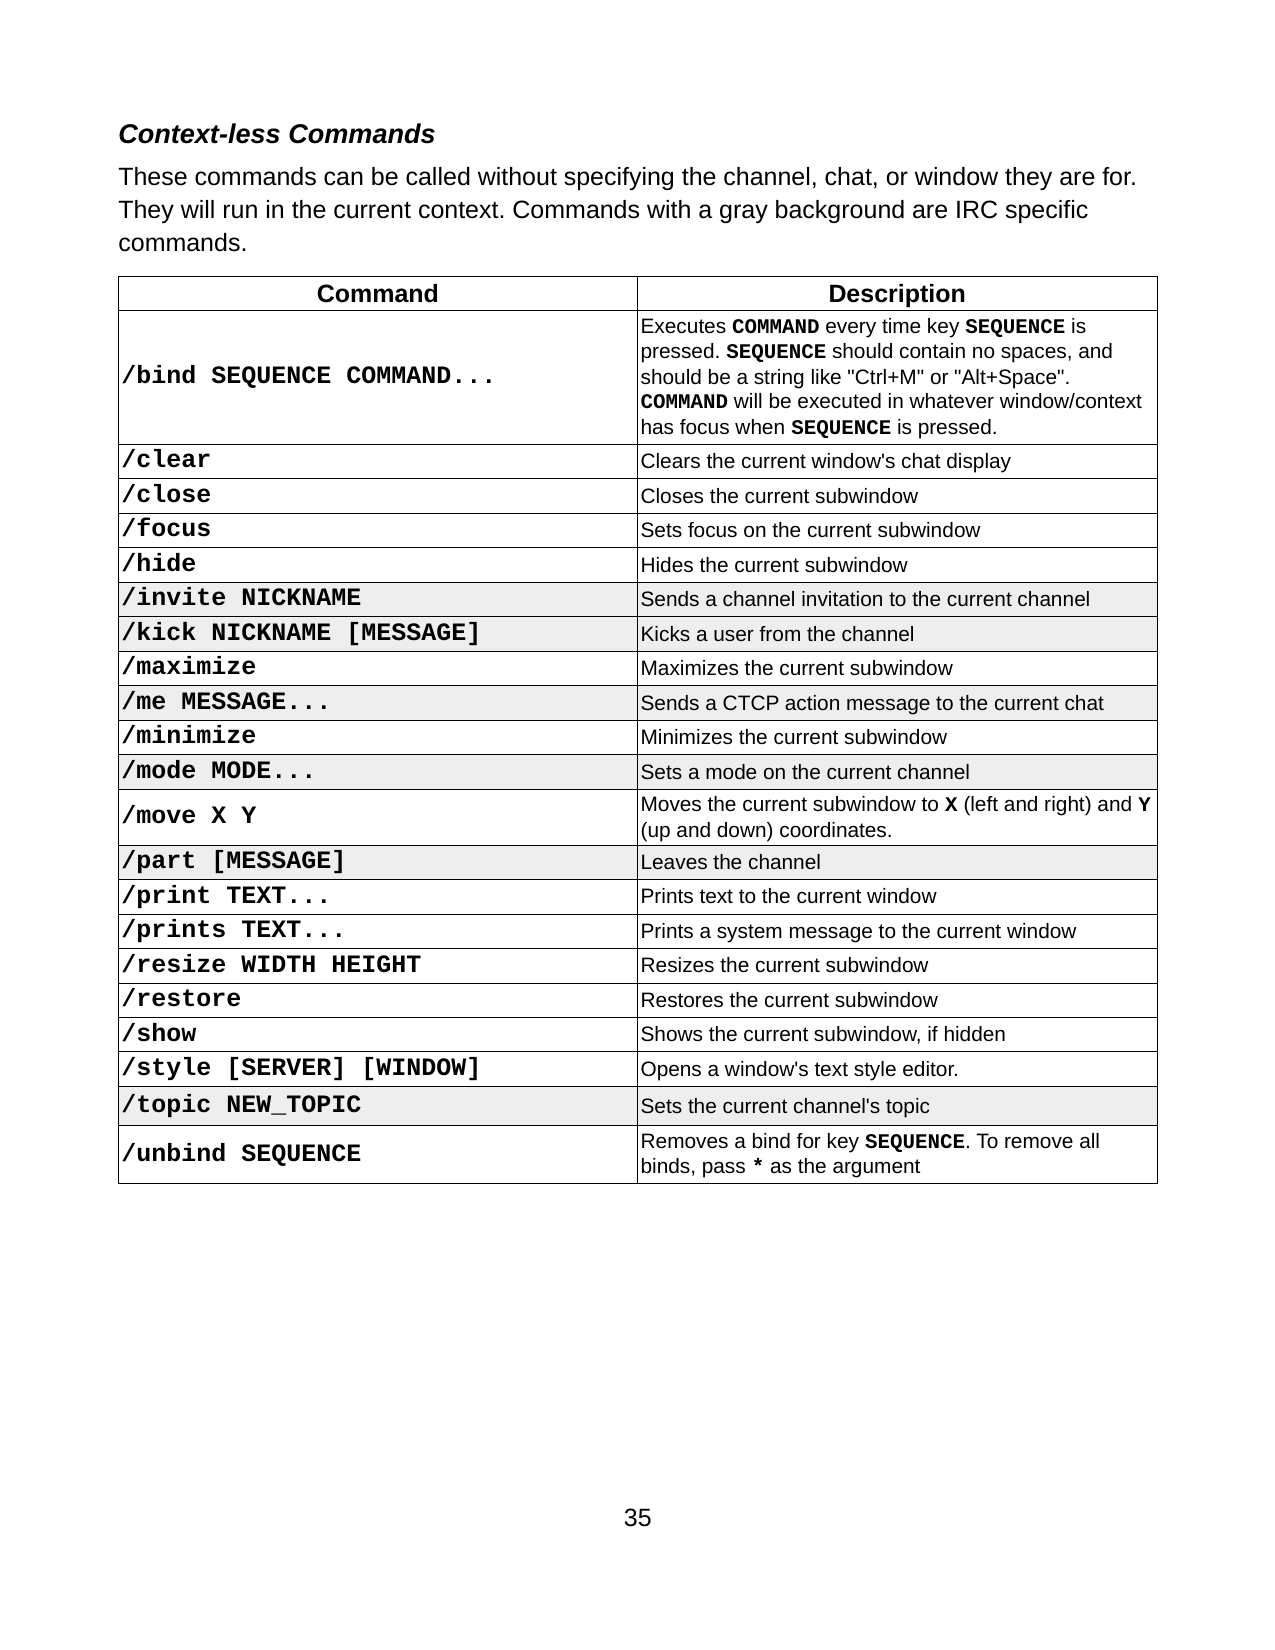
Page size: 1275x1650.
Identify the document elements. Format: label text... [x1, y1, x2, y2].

table_cell /print TEXT... [119, 880, 637, 913]
table_cell /show [119, 1018, 637, 1051]
table_cell Executes COMMAND every time key SEQUENCE is pressed. SEQUENCE should contain no spaces, and should be a string like "Ctrl+M" or "Alt+Space". COMMAND will be executed in whatever window/context has focus when SEQUENCE is pressed. [638, 311, 1157, 444]
table_cell Moves the current subwindow to X (left and right) and Y (up and down) coordinates. [638, 790, 1157, 844]
table_cell /prints TEXT... [119, 915, 637, 948]
table_cell /style [SERVER] [WINDOW] [119, 1052, 637, 1086]
table_cell Sends a CTCP action message to the current chat [638, 686, 1157, 720]
table_cell Hides the current subwindow [638, 548, 1157, 582]
table_cell Leaves the channel [638, 846, 1157, 879]
table_cell Removes a bind for key SEQUENCE. To remove all binds, pass * as the argument [638, 1126, 1157, 1183]
table_cell Prints a system message to the current window [638, 915, 1157, 948]
table_cell /invite NICKNAME [119, 583, 637, 616]
text These commands can be called without specifying the channel, chat, or window they are for. They will run in the current context. Commands with a gray background are IRC specific commands. [118, 162, 1157, 257]
table_cell Sends a channel invitation to the current channel [638, 583, 1157, 616]
table_cell Resizes the current subwindow [638, 949, 1157, 982]
table_cell /clear [119, 445, 637, 478]
table_cell /bind SEQUENCE COMMAND... [119, 311, 637, 444]
table_cell /me MESSAGE... [119, 686, 637, 720]
table_cell Shows the current subwindow, if hidden [638, 1018, 1157, 1051]
table_cell Sets the current channel's topic [638, 1087, 1157, 1125]
table_cell /close [119, 479, 637, 513]
table_header Command [119, 277, 637, 310]
table_cell /hide [119, 548, 637, 582]
table_cell Restores the current subwindow [638, 984, 1157, 1017]
table_cell Sets focus on the current subwindow [638, 514, 1157, 547]
table_cell Clears the current window's chat display [638, 445, 1157, 478]
table_cell /move X Y [119, 790, 637, 844]
table_cell /unbind SEQUENCE [119, 1126, 637, 1183]
table_cell /maximize [119, 652, 637, 685]
table_cell Minimizes the current subwindow [638, 721, 1157, 754]
table_cell Opens a window's text style editor. [638, 1052, 1157, 1086]
table_cell /mode MODE... [119, 755, 637, 789]
table_cell /resize WIDTH HEIGHT [119, 949, 637, 982]
table_cell /focus [119, 514, 637, 547]
table_cell Sets a mode on the current channel [638, 755, 1157, 789]
table_cell /topic NEW_TOPIC [119, 1087, 637, 1125]
table_cell Prints text to the current window [638, 880, 1157, 913]
table_cell Closes the current subwindow [638, 479, 1157, 513]
subtitle Context-less Commands [118, 118, 1157, 149]
table_cell /part [MESSAGE] [119, 846, 637, 879]
table_cell /restore [119, 984, 637, 1017]
table_cell Kicks a user from the channel [638, 617, 1157, 651]
table_cell /minimize [119, 721, 637, 754]
table_cell /kick NICKNAME [MESSAGE] [119, 617, 637, 651]
table_header Description [638, 277, 1157, 310]
table_cell Maximizes the current subwindow [638, 652, 1157, 685]
